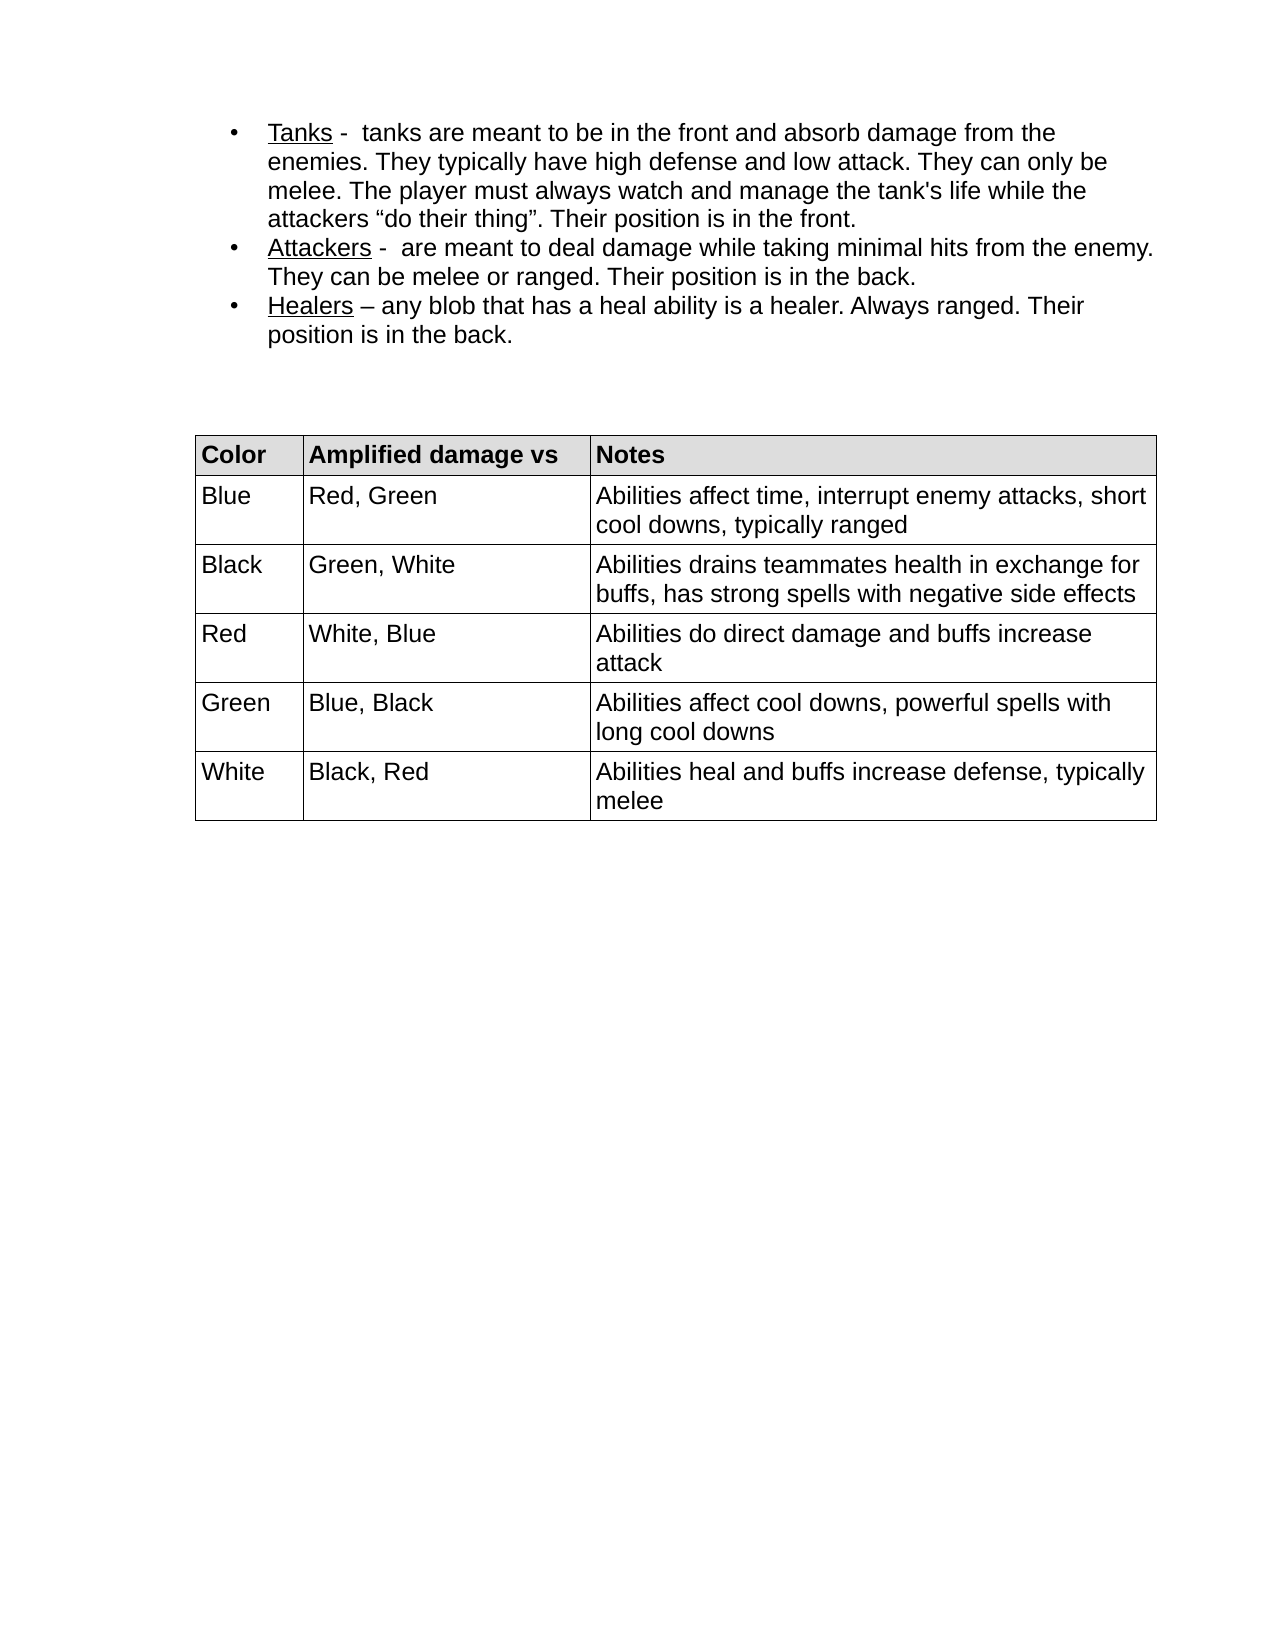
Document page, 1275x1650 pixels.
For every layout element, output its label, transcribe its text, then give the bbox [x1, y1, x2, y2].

table_cell Red, Green [304, 476, 590, 544]
list Tanks - tanks are meant to be in the front and absorb damage from the enemies. They typically have high defense and low attack. They can only be melee. The player must always watch and manage the tank's life while the attackers “do their thing”. Their position is in the front. [230, 118, 1157, 233]
table_cell Black [196, 545, 303, 613]
table_cell Green [196, 683, 303, 751]
table_cell Black, Red [304, 752, 590, 820]
table_cell Abilities affect cool downs, powerful spells with long cool downs [591, 683, 1156, 751]
list Attackers - are meant to deal damage while taking minimal hits from the enemy. They can be melee or ranged. Their position is in the back. [230, 233, 1157, 291]
table_cell Abilities affect time, interrupt enemy attacks, short cool downs, typically ranged [591, 476, 1156, 544]
table_cell Abilities heal and buffs increase defense, typically melee [591, 752, 1156, 820]
table_cell Green, White [304, 545, 590, 613]
table_header Notes [591, 436, 1156, 475]
table_cell Abilities drains teammates health in exchange for buffs, has strong spells with negative side effects [591, 545, 1156, 613]
table_cell Red [196, 614, 303, 682]
table_cell Blue [196, 476, 303, 544]
table_header Color [196, 436, 303, 475]
table_cell White [196, 752, 303, 820]
table_header Amplified damage vs [304, 436, 590, 475]
table_cell White, Blue [304, 614, 590, 682]
table_cell Abilities do direct damage and buffs increase attack [591, 614, 1156, 682]
table_cell Blue, Black [304, 683, 590, 751]
list Healers – any blob that has a heal ability is a healer. Always ranged. Their position is in the back. [230, 291, 1157, 348]
